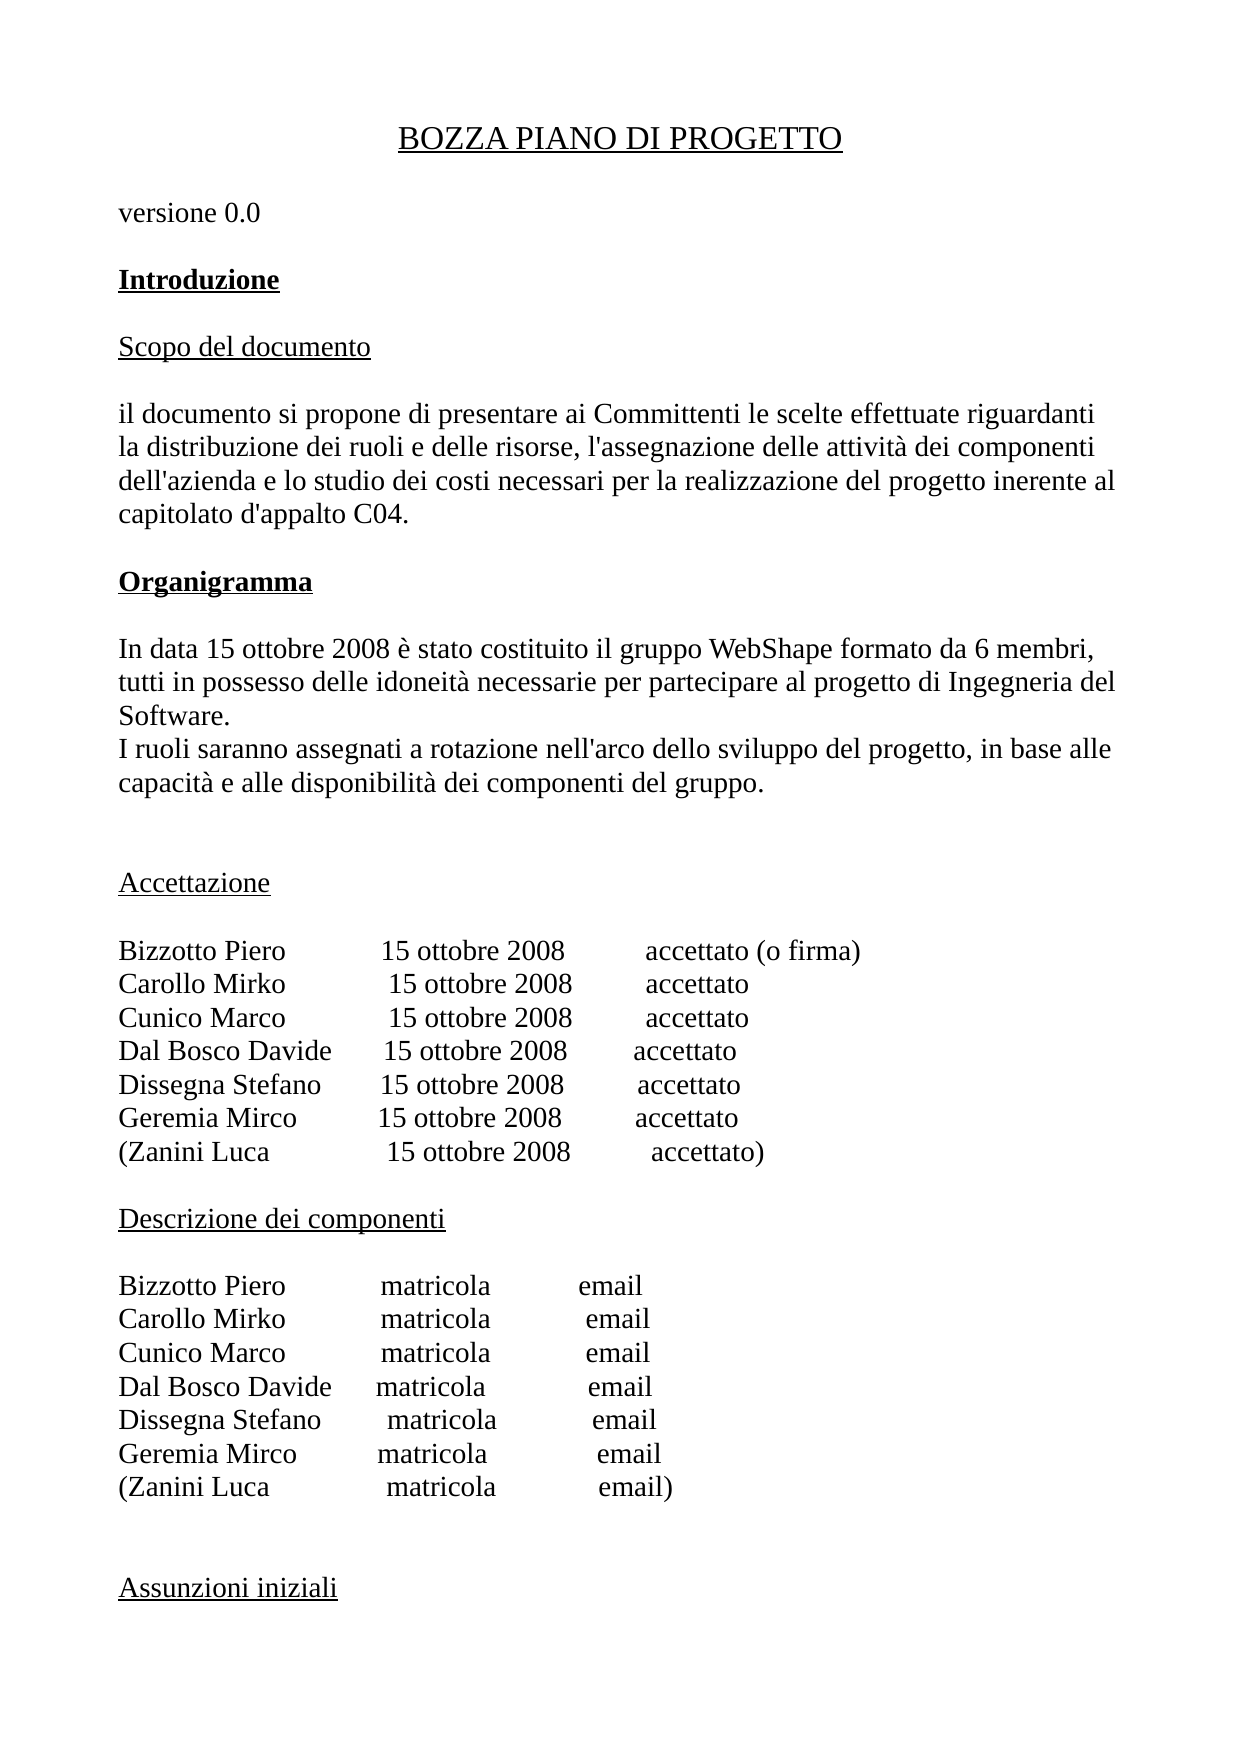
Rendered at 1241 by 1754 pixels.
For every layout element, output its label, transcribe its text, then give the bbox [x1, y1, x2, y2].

text Geremia Mirco matricola email [118, 1436, 1122, 1469]
text Bizzotto Piero matricola email [118, 1268, 1122, 1302]
text (Zanini Luca 15 ottobre 2008 accettato) [118, 1134, 1122, 1167]
text Geremia Mirco 15 ottobre 2008 accettato [118, 1100, 1122, 1134]
text il documento si propone di presentare ai Committenti le scelte effettuate riguardanti la distribuzione dei ruoli e delle risorse, l'assegnazione delle attività dei componenti dell'azienda e lo studio dei costi necessari per la realizzazione del progetto inerente al capitolato d'appalto C04. [118, 396, 1122, 530]
text In data 15 ottobre 2008 è stato costituito il gruppo WebShape formato da 6 membri, tutti in possesso delle idoneità necessarie per partecipare al progetto di Ingegneria del Software. [118, 631, 1122, 731]
text Accettazione [118, 866, 1122, 899]
text Cunico Marco 15 ottobre 2008 accettato [118, 1000, 1122, 1033]
text Scopo del documento [118, 329, 1122, 362]
text Assunzioni iniziali [118, 1570, 1122, 1603]
text Carollo Mirko matricola email [118, 1302, 1122, 1335]
text Carollo Mirko 15 ottobre 2008 accettato [118, 966, 1122, 1000]
text Descrizione dei componenti [118, 1201, 1122, 1234]
text I ruoli saranno assegnati a rotazione nell'arco dello sviluppo del progetto, in base alle capacità e alle disponibilità dei componenti del gruppo. [118, 731, 1122, 798]
text Cunico Marco matricola email [118, 1335, 1122, 1369]
text Bizzotto Piero 15 ottobre 2008 accettato (o firma) [118, 933, 1122, 966]
text Dissegna Stefano matricola email [118, 1402, 1122, 1436]
text Dissegna Stefano 15 ottobre 2008 accettato [118, 1067, 1122, 1100]
text versione 0.0 [118, 195, 1122, 228]
text Dal Bosco Davide 15 ottobre 2008 accettato [118, 1033, 1122, 1067]
text Introduzione [118, 262, 1122, 295]
text Organigramma [118, 564, 1122, 597]
text Dal Bosco Davide matricola email [118, 1369, 1122, 1402]
text BOZZA PIANO DI PROGETTO [118, 118, 1122, 156]
text (Zanini Luca matricola email) [118, 1469, 1122, 1503]
